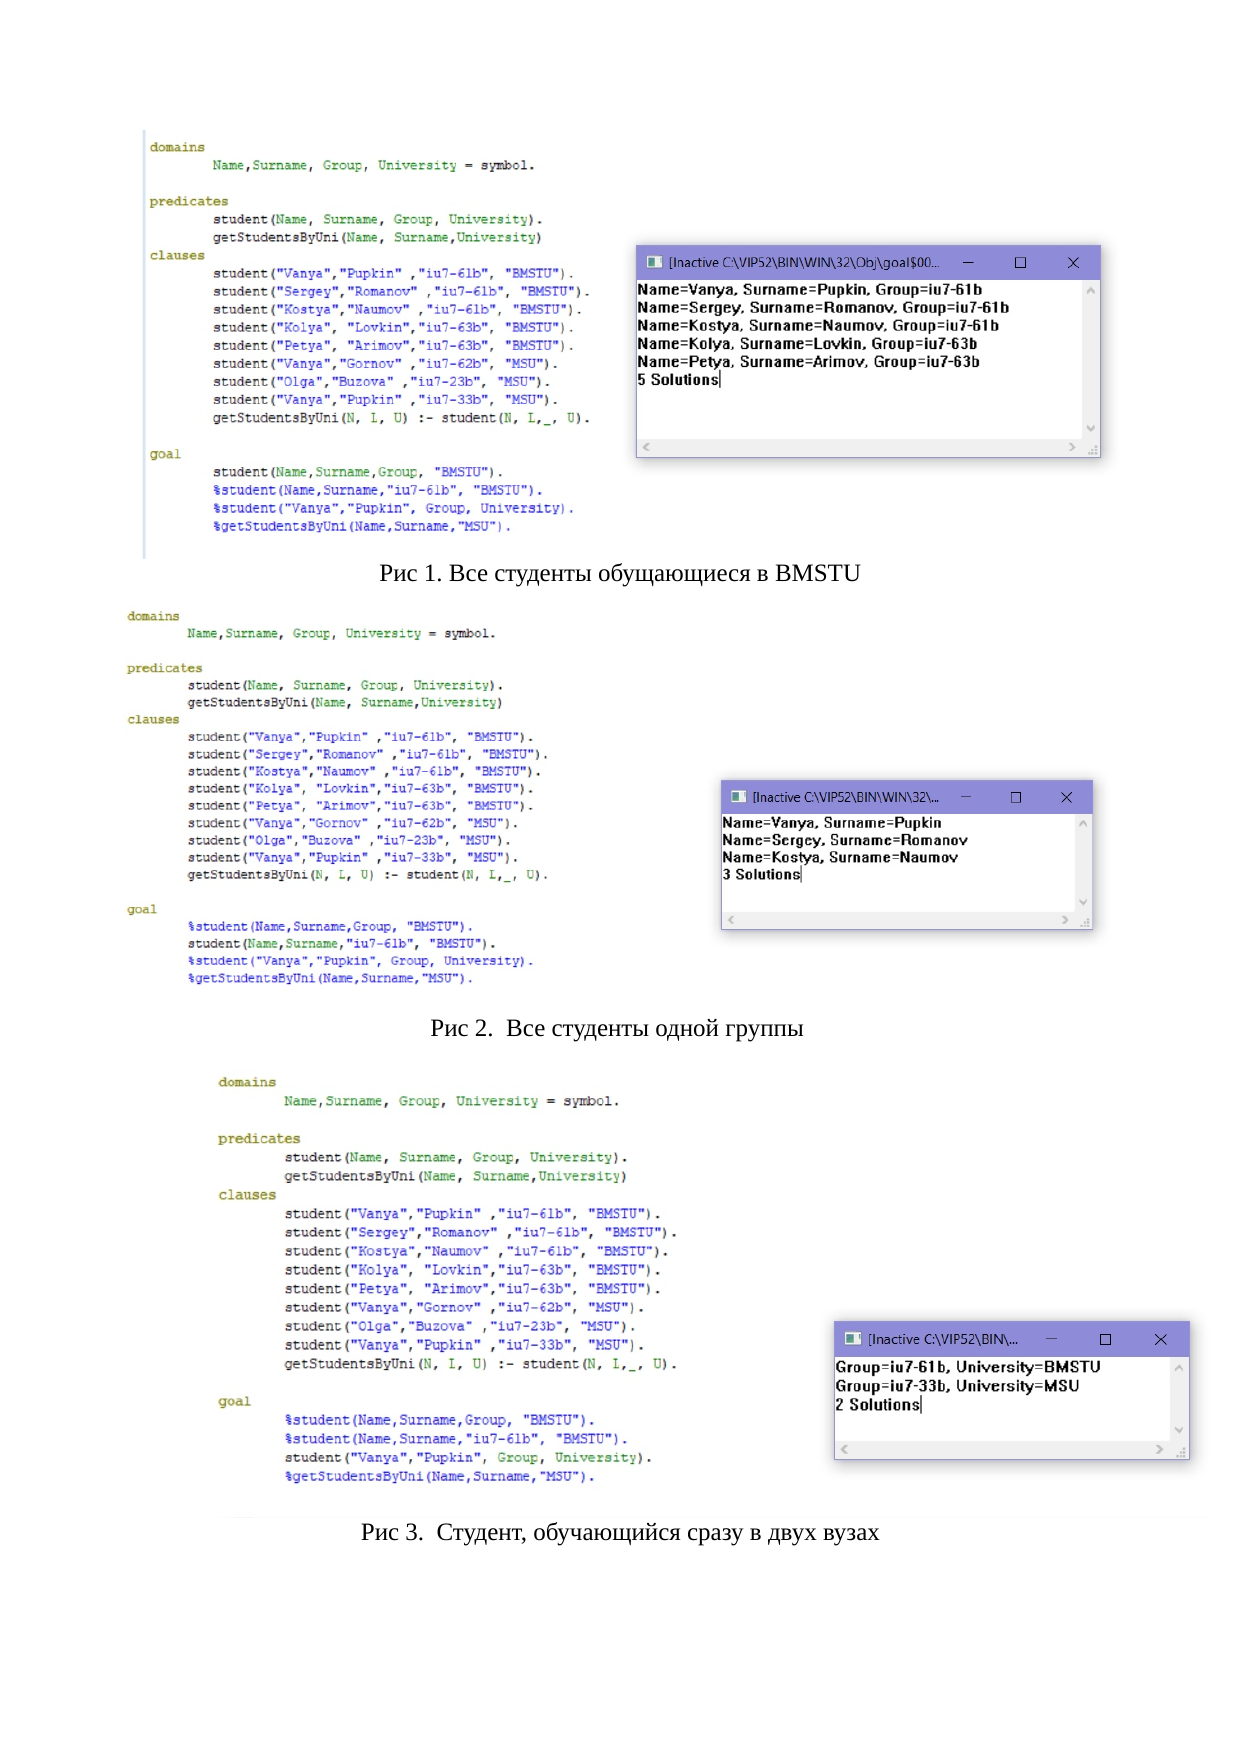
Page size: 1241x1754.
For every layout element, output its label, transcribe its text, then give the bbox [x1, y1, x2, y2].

picture [217, 1069, 1211, 1518]
picture [142, 130, 1135, 559]
table_header Рис 1. Все студенты обущающиеся в BMSTU [118, 118, 1122, 593]
picture [123, 598, 1117, 1013]
table_cell Рис 2. Все студенты одной группы [118, 593, 1122, 1047]
table_cell Рис 3. Студент, обучающийся сразу в двух вузах [118, 1047, 1122, 1552]
